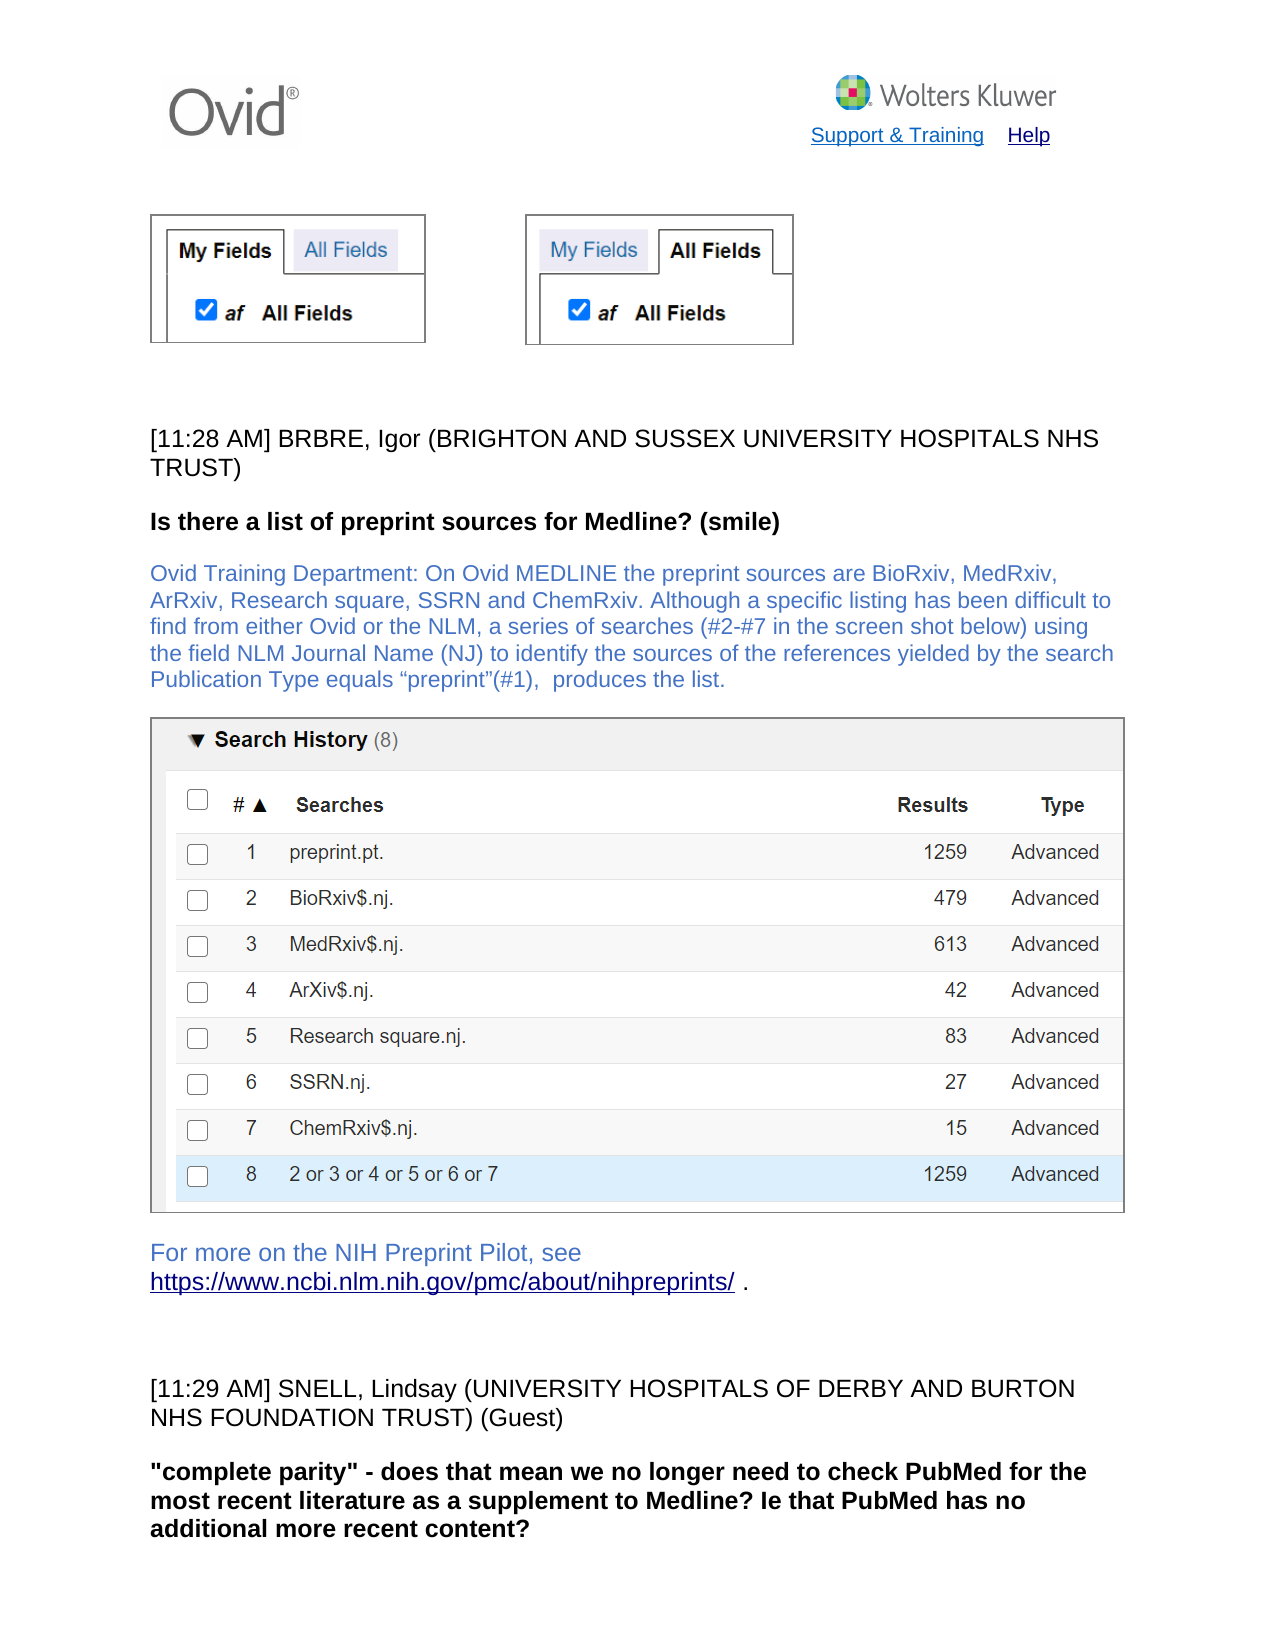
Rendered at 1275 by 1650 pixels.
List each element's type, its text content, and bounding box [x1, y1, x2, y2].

text Is there a list of preprint sources for Medline? (smile) [150, 507, 1125, 535]
text [11:28 AM] BRBRE, Igor (BRIGHTON AND SUSSEX UNIVERSITY HOSPITALS NHS TRUST) [150, 424, 1125, 482]
text For more on the NIH Preprint Pilot, see https://www.ncbi.nlm.nih.gov/pmc/about/nihpreprints/ . [150, 1238, 1125, 1296]
text "complete parity" - does that mean we no longer need to check PubMed for the most recent literature as a supplement to Medline? Ie that PubMed has no additional more recent content? [150, 1457, 1125, 1543]
text Ovid Training Department: On Ovid MEDLINE the preprint sources are BioRxiv, MedRxiv, ArRxiv, Research square, SSRN and ChemRxiv. Although a specific listing has been difficult to find from either Ovid or the NLM, a series of searches (#2-#7 in the screen shot below) using the field NLM Journal Name (NJ) to identify the sources of the references yielded by the search Publication Type equals “preprint”(#1), produces the list. [150, 560, 1125, 692]
text [11:29 AM] SNELL, Lindsay (UNIVERSITY HOSPITALS OF DERBY AND BURTON NHS FOUNDATION TRUST) (Guest) [150, 1374, 1125, 1432]
